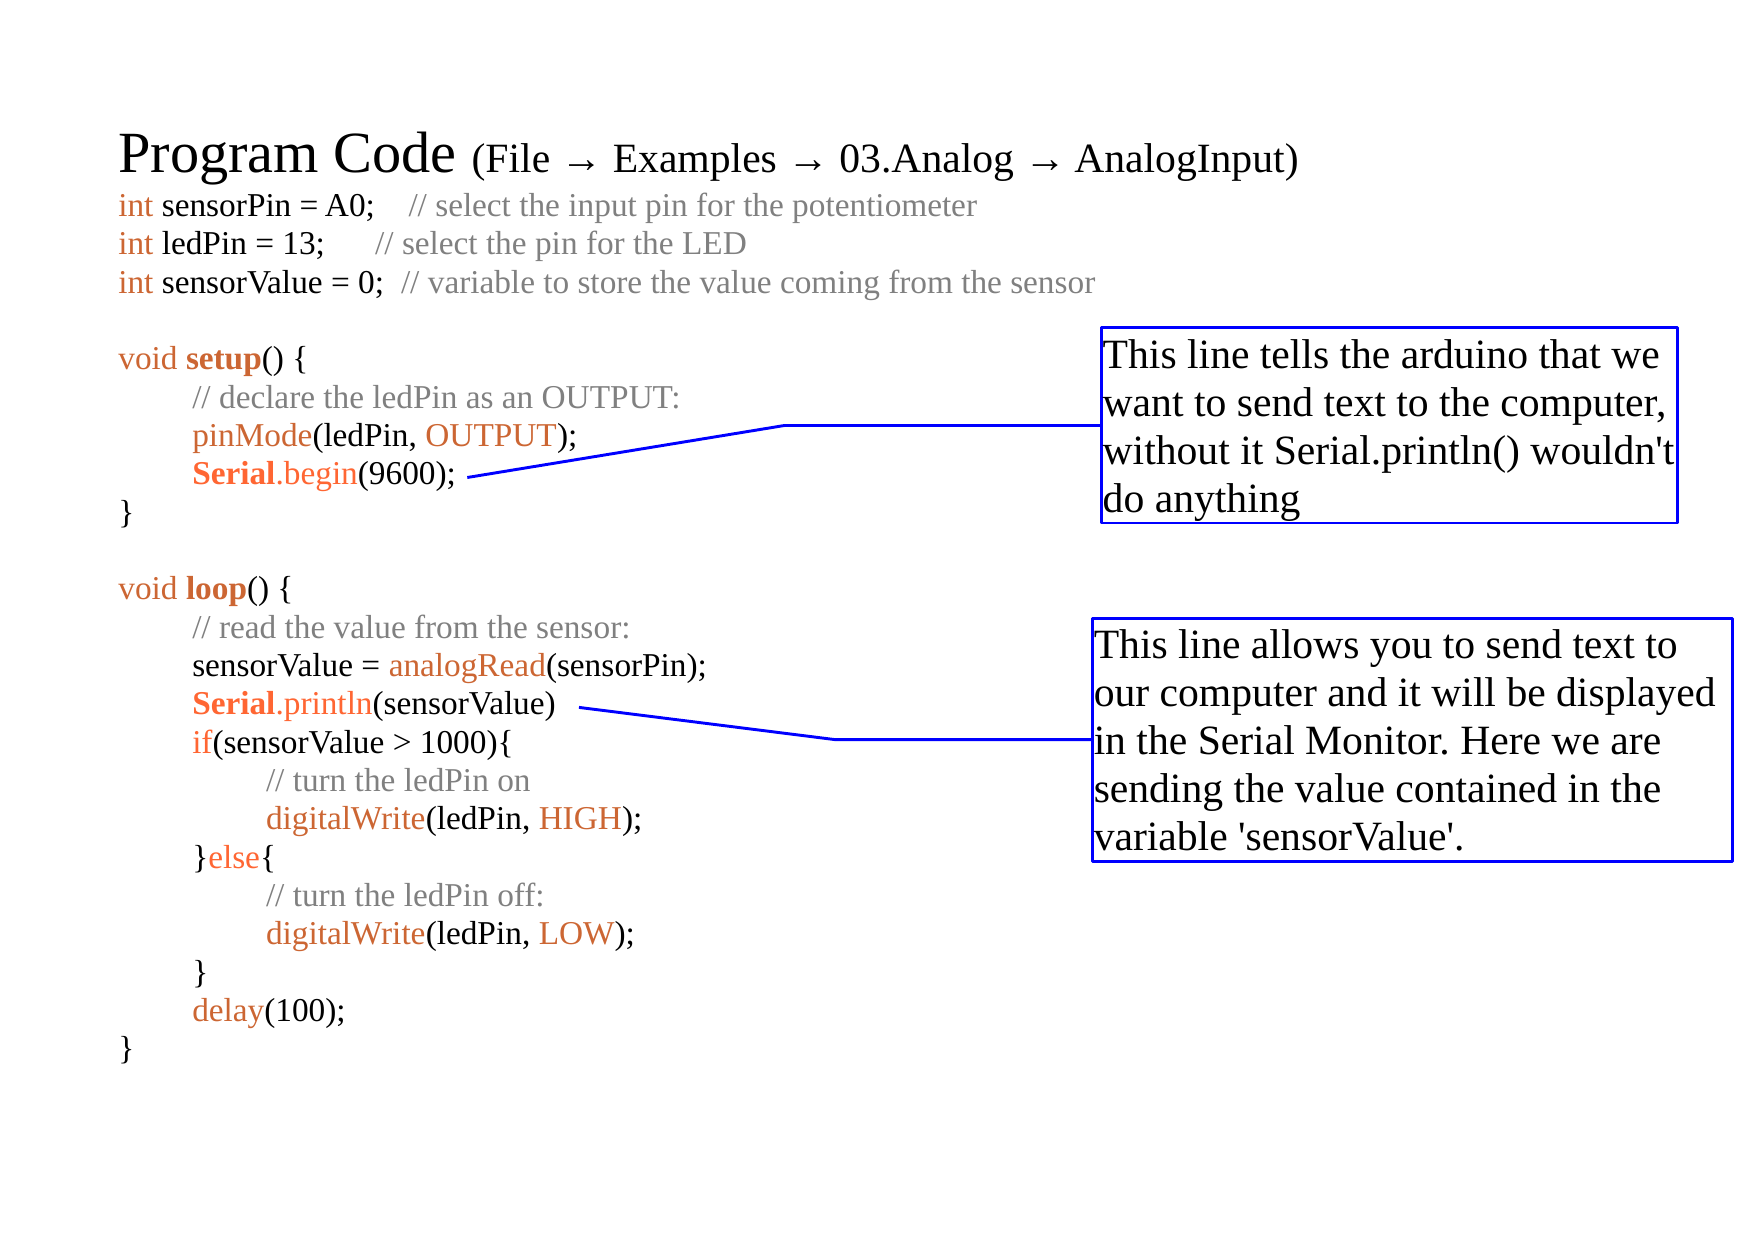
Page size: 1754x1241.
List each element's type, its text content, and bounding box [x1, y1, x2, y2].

text sensorValue = analogRead(sensorPin); [118, 645, 1091, 683]
text if(sensorValue > 1000){ [118, 722, 1091, 760]
text // turn the ledPin off: [118, 875, 1636, 913]
text sensorValue = analogRead(sensorPin); [1094, 645, 1636, 683]
text int ledPin = 13; // select the pin for the LED [118, 223, 1636, 262]
text int sensorValue = 0; // variable to store the value coming from the sensor [118, 262, 1636, 300]
text // declare the ledPin as an OUTPUT: [1103, 377, 1636, 415]
text pinMode(ledPin, OUTPUT); [1103, 415, 1636, 453]
text Serial.begin(9600); [118, 453, 1100, 492]
text Serial.println(sensorValue) [1094, 683, 1636, 722]
text } [118, 952, 1636, 990]
text int sensorPin = A0; // select the input pin for the potentiometer [118, 185, 1636, 223]
text // turn the ledPin on [1094, 760, 1636, 798]
text digitalWrite(ledPin, HIGH); [118, 798, 1091, 837]
text pinMode(ledPin, OUTPUT); [118, 415, 1100, 453]
text }else{ [118, 837, 1636, 875]
text if(sensorValue > 1000){ [715, 722, 1091, 738]
text pinMode(ledPin, OUTPUT); [632, 427, 1100, 453]
text digitalWrite(ledPin, LOW); [118, 913, 1636, 952]
text // declare the ledPin as an OUTPUT: [118, 377, 1100, 415]
text Program Code (File → Examples → 03.Analog → AnalogInput) [118, 118, 1636, 185]
text if(sensorValue > 1000){ [1094, 722, 1636, 760]
text void setup() { [118, 338, 1100, 377]
text void setup() { [1103, 338, 1636, 377]
text } [118, 1028, 1636, 1067]
text Serial.begin(9600); [1103, 453, 1636, 492]
text // turn the ledPin on [118, 760, 1091, 798]
text digitalWrite(ledPin, HIGH); [1094, 798, 1636, 837]
text // read the value from the sensor: [118, 607, 1636, 645]
text void loop() { [118, 568, 1636, 607]
text Serial.println(sensorValue) [118, 683, 1091, 722]
text } [118, 492, 1636, 530]
text delay(100); [118, 990, 1636, 1028]
